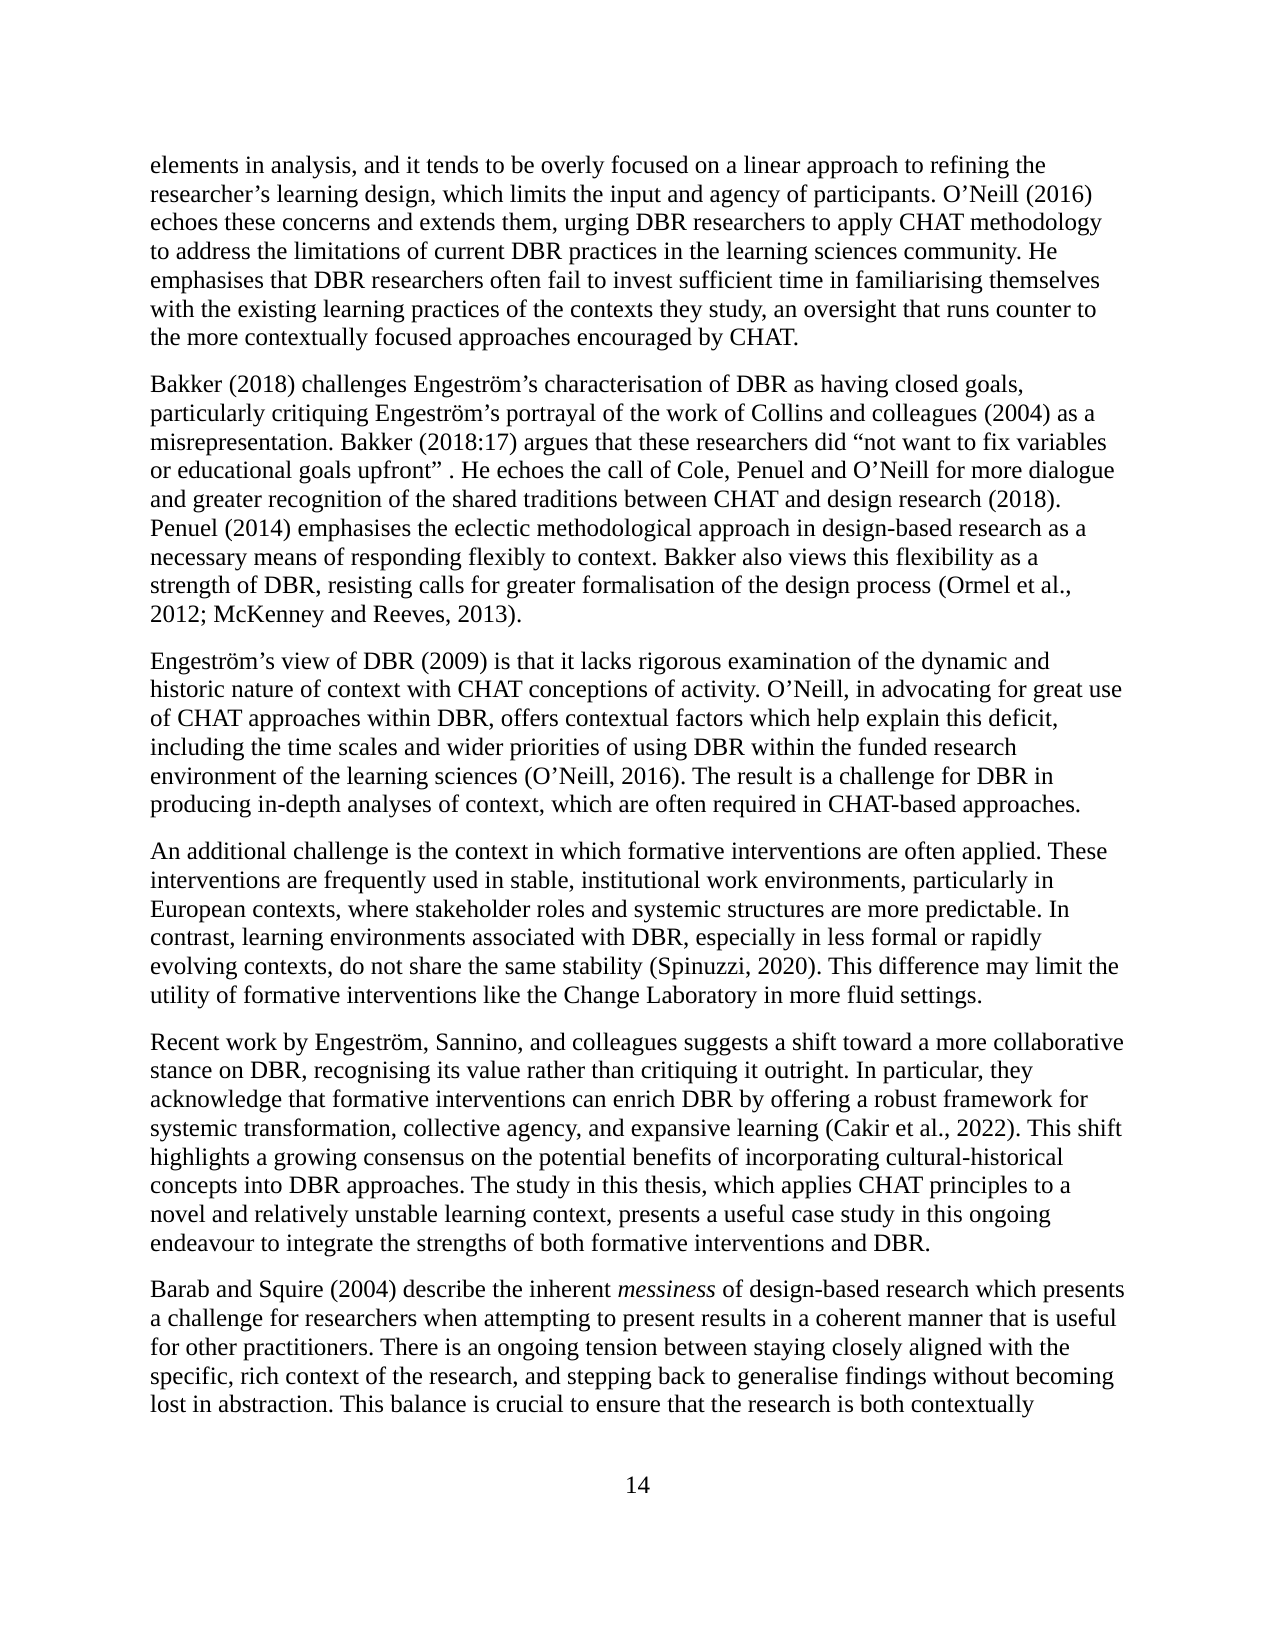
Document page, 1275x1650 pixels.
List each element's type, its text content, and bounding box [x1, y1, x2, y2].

text Barab and Squire (2004) describe the inherent messiness of design-based research which presents a challenge for researchers when attempting to present results in a coherent manner that is useful for other practitioners. There is an ongoing tension between staying closely aligned with the specific, rich context of the research, and stepping back to generalise findings without becoming lost in abstraction. This balance is crucial to ensure that the research is both contextually [150, 1274, 1125, 1418]
text Bakker (2018) challenges Engeström’s characterisation of DBR as having closed goals, particularly critiquing Engeström’s portrayal of the work of Collins and colleagues (2004) as a misrepresentation. Bakker (2018:17) argues that these researchers did “not want to fix variables or educational goals upfront” . He echoes the call of Cole, Penuel and O’Neill for more dialogue and greater recognition of the shared traditions between CHAT and design research (2018). Penuel (2014) emphasises the eclectic methodological approach in design-based research as a necessary means of responding flexibly to context. Bakker also views this flexibility as a strength of DBR, resisting calls for greater formalisation of the design process (Ormel et al., 2012; McKenney and Reeves, 2013). [150, 369, 1125, 628]
text An additional challenge is the context in which formative interventions are often applied. These interventions are frequently used in stable, institutional work environments, particularly in European contexts, where stakeholder roles and systemic structures are more predictable. In contrast, learning environments associated with DBR, especially in less formal or rapidly evolving contexts, do not share the same stability (Spinuzzi, 2020). This difference may limit the utility of formative interventions like the Change Laboratory in more fluid settings. [150, 836, 1125, 1009]
text Recent work by Engeström, Sannino, and colleagues suggests a shift toward a more collaborative stance on DBR, recognising its value rather than critiquing it outright. In particular, they acknowledge that formative interventions can enrich DBR by offering a robust framework for systemic transformation, collective agency, and expansive learning (Cakir et al., 2022). This shift highlights a growing consensus on the potential benefits of incorporating cultural-historical concepts into DBR approaches. The study in this thesis, which applies CHAT principles to a novel and relatively unstable learning context, presents a useful case study in this ongoing endeavour to integrate the strengths of both formative interventions and DBR. [150, 1027, 1125, 1257]
text elements in analysis, and it tends to be overly focused on a linear approach to refining the researcher’s learning design, which limits the input and agency of participants. O’Neill (2016) echoes these concerns and extends them, urging DBR researchers to apply CHAT methodology to address the limitations of current DBR practices in the learning sciences community. He emphasises that DBR researchers often fail to invest sufficient time in familiarising themselves with the existing learning practices of the contexts they study, an oversight that runs counter to the more contextually focused approaches encouraged by CHAT. [150, 150, 1125, 351]
text Engeström’s view of DBR (2009) is that it lacks rigorous examination of the dynamic and historic nature of context with CHAT conceptions of activity. O’Neill, in advocating for great use of CHAT approaches within DBR, offers contextual factors which help explain this deficit, including the time scales and wider priorities of using DBR within the funded research environment of the learning sciences (O’Neill, 2016). The result is a challenge for DBR in producing in-depth analyses of context, which are often required in CHAT-based approaches. [150, 646, 1125, 818]
